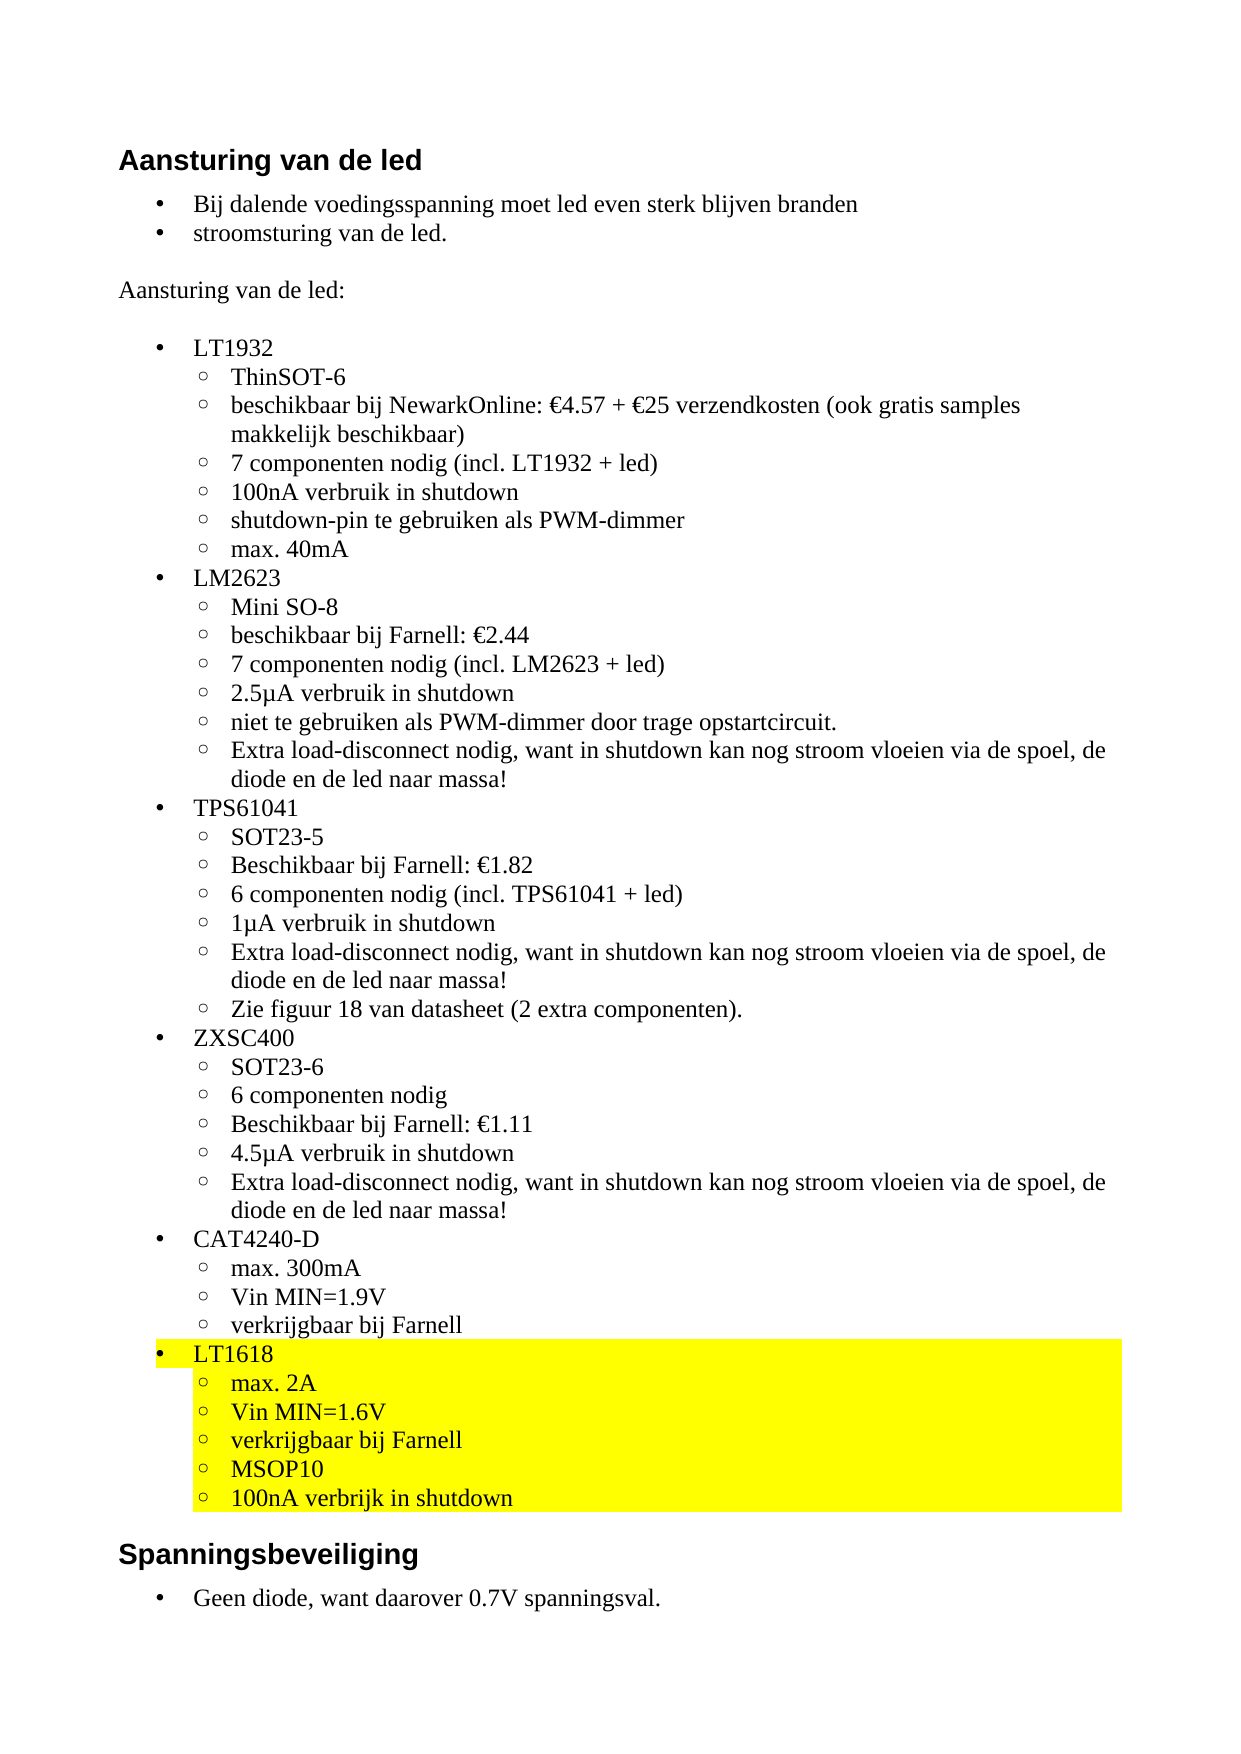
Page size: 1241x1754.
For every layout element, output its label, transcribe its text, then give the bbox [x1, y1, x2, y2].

list SOT23-6 [193, 1052, 1122, 1080]
subtitle Spanningsbeveiliging [118, 1537, 1122, 1570]
list 6 componenten nodig [193, 1080, 1122, 1109]
list Geen diode, want daarover 0.7V spanningsval. [156, 1583, 1122, 1611]
list shutdown-pin te gebruiken als PWM-dimmer [193, 505, 1122, 534]
list verkrijgbaar bij Farnell [193, 1310, 1122, 1339]
list verkrijgbaar bij Farnell [193, 1425, 1122, 1454]
list Beschikbaar bij Farnell: €1.82 [193, 850, 1122, 879]
list Zie figuur 18 van datasheet (2 extra componenten). [193, 994, 1122, 1023]
list Extra load-disconnect nodig, want in shutdown kan nog stroom vloeien via de spoel, de diode en de led naar massa! [193, 1167, 1122, 1224]
list 2.5µA verbruik in shutdown [193, 678, 1122, 707]
list Vin MIN=1.6V [193, 1397, 1122, 1425]
list max. 40mA [193, 534, 1122, 563]
text Aansturing van de led: [118, 275, 1122, 304]
list niet te gebruiken als PWM-dimmer door trage opstartcircuit. [193, 707, 1122, 735]
list ThinSOT-6 [193, 362, 1122, 390]
list MSOP10 [193, 1454, 1122, 1483]
list LT1932 [156, 333, 1122, 362]
list stroomsturing van de led. [156, 218, 1122, 247]
list LT1618 [156, 1339, 1122, 1368]
subtitle Aansturing van de led [118, 143, 1122, 177]
list max. 300mA [193, 1253, 1122, 1282]
list Extra load-disconnect nodig, want in shutdown kan nog stroom vloeien via de spoel, de diode en de led naar massa! [193, 937, 1122, 994]
list Bij dalende voedingsspanning moet led even sterk blijven branden [156, 189, 1122, 218]
list 100nA verbruik in shutdown [193, 477, 1122, 505]
list 4.5µA verbruik in shutdown [193, 1138, 1122, 1167]
list CAT4240-D [156, 1224, 1122, 1253]
list beschikbaar bij NewarkOnline: €4.57 + €25 verzendkosten (ook gratis samples makkelijk beschikbaar) [193, 390, 1122, 448]
list Extra load-disconnect nodig, want in shutdown kan nog stroom vloeien via de spoel, de diode en de led naar massa! [193, 735, 1122, 793]
list 7 componenten nodig (incl. LM2623 + led) [193, 649, 1122, 678]
list Vin MIN=1.9V [193, 1282, 1122, 1310]
list 1µA verbruik in shutdown [193, 908, 1122, 937]
list ZXSC400 [156, 1023, 1122, 1052]
list beschikbaar bij Farnell: €2.44 [193, 620, 1122, 649]
list TPS61041 [156, 793, 1122, 822]
list Mini SO-8 [193, 592, 1122, 620]
list max. 2A [193, 1368, 1122, 1397]
list 7 componenten nodig (incl. LT1932 + led) [193, 448, 1122, 477]
list Beschikbaar bij Farnell: €1.11 [193, 1109, 1122, 1138]
list 6 componenten nodig (incl. TPS61041 + led) [193, 879, 1122, 908]
list SOT23-5 [193, 822, 1122, 850]
list LM2623 [156, 563, 1122, 592]
list 100nA verbrijk in shutdown [193, 1483, 1122, 1512]
